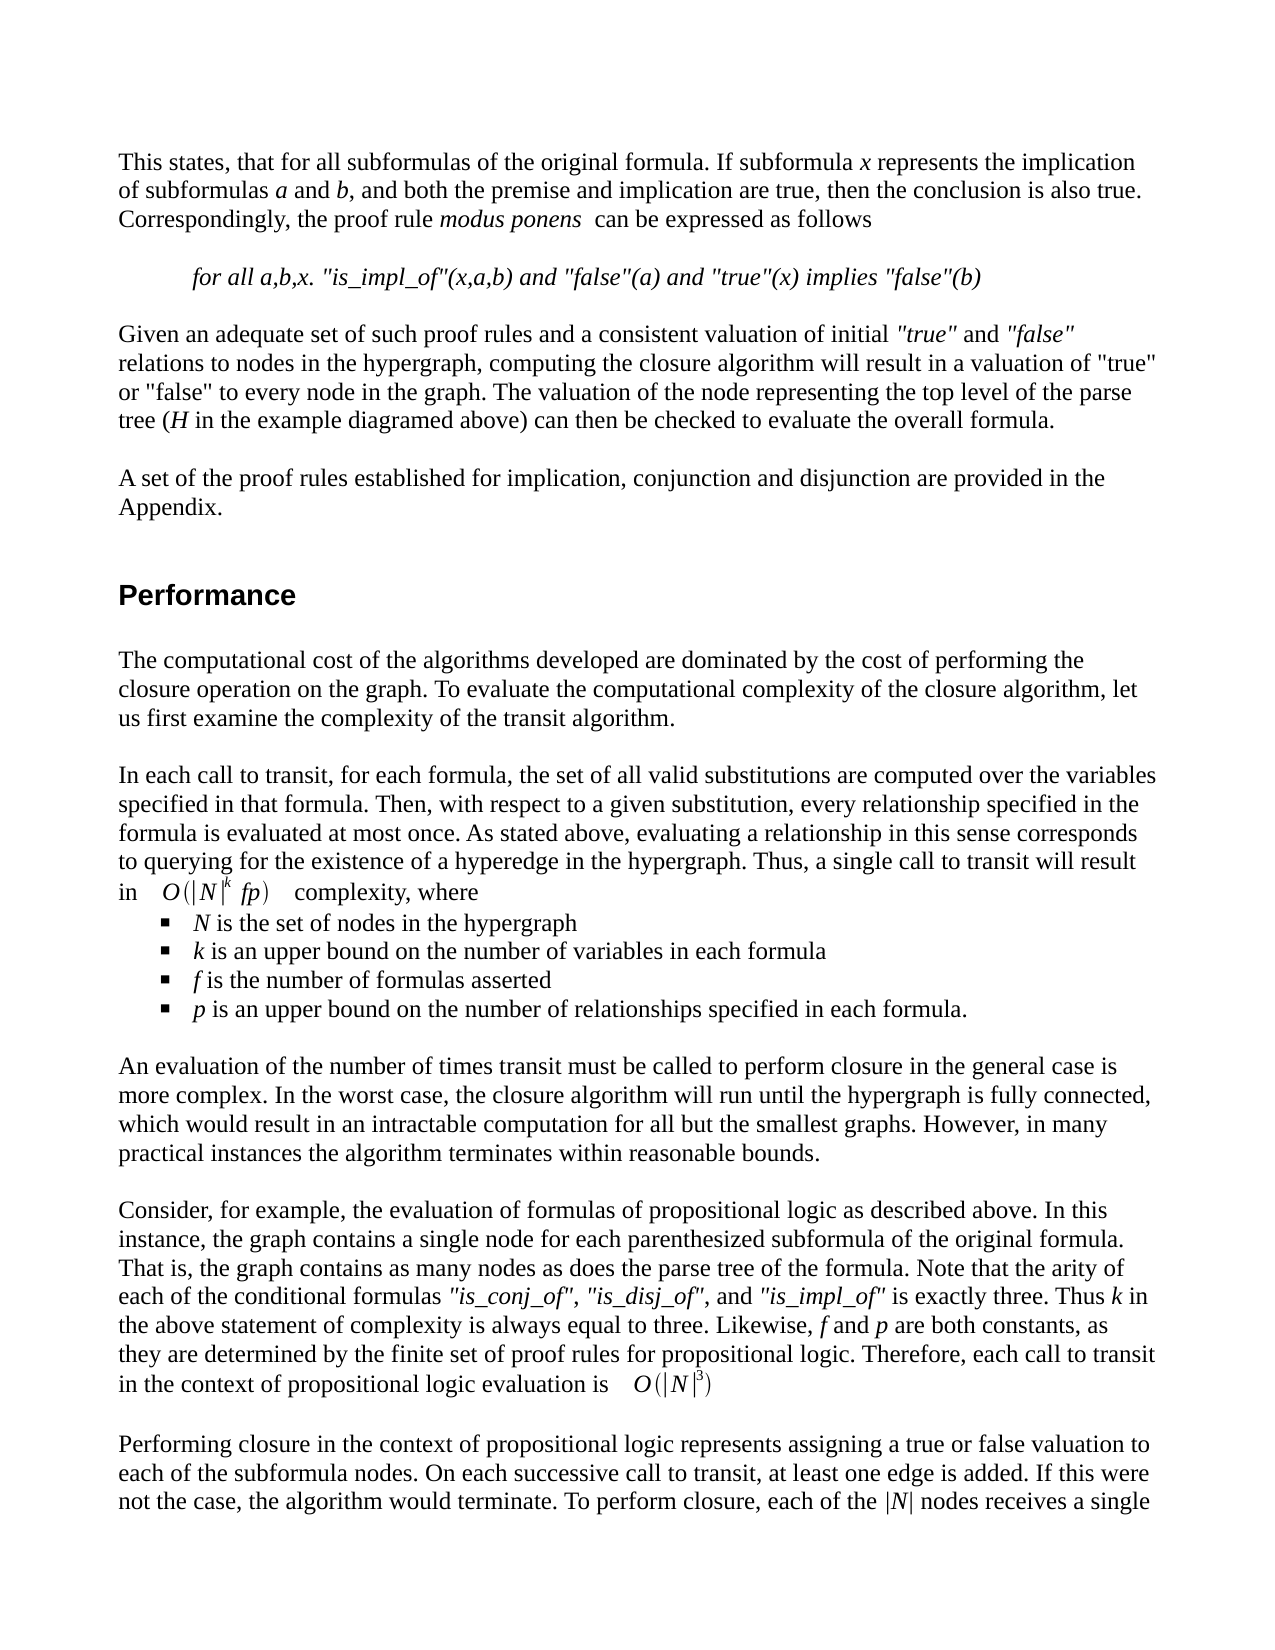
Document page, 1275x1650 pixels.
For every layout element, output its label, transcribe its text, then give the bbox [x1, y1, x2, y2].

text In each call to transit, for each formula, the set of all valid substitutions are computed over the variables specified in that formula. Then, with respect to a given substitution, every relationship specified in the formula is evaluated at most once. As stated above, evaluating a relationship in this sense corresponds to querying for the existence of a hyperedge in the hypergraph. Thus, a single call to transit will result in complexity, where [118, 760, 1157, 908]
text The computational cost of the algorithms developed are dominated by the cost of performing the closure operation on the graph. To evaluate the computational complexity of the closure algorithm, let us first examine the complexity of the transit algorithm. [118, 645, 1157, 731]
list k is an upper bound on the number of variables in each formula [156, 936, 1157, 965]
list p is an upper bound on the number of relationships specified in each formula. [156, 994, 1157, 1023]
text Given an adequate set of such proof rules and a consistent valuation of initial "true" and "false" relations to nodes in the hypergraph, computing the closure algorithm will result in a valuation of "true" or "false" to every node in the graph. The valuation of the node representing the top level of the parse tree (H in the example diagramed above) can then be checked to evaluate the overall formula. [118, 319, 1157, 434]
text for all a,b,x. "is_impl_of"(x,a,b) and "false"(a) and "true"(x) implies "false"(b) [118, 262, 1157, 291]
list An evaluation of the number of times transit must be called to perform closure in the general case is more complex. In the worst case, the closure algorithm will run until the hypergraph is fully connected, which would result in an intractable computation for all but the smallest graphs. However, in many practical instances the algorithm terminates within reasonable bounds. [81, 1051, 1157, 1166]
list Consider, for example, the evaluation of formulas of propositional logic as described above. In this instance, the graph contains a single node for each parenthesized subformula of the original formula. That is, the graph contains as many nodes as does the parse tree of the formula. Note that the arity of each of the conditional formulas "is_conj_of", "is_disj_of", and "is_impl_of" is exactly three. Thus k in the above statement of complexity is always equal to three. Likewise, f and p are both constants, as they are determined by the finite set of proof rules for propositional logic. Therefore, each call to transit in the context of propositional logic evaluation is [81, 1195, 1157, 1400]
text This states, that for all subformulas of the original formula. If subformula x represents the implication of subformulas a and b, and both the premise and implication are true, then the conclusion is also true. Correspondingly, the proof rule modus ponens can be expressed as follows [118, 147, 1157, 233]
list N is the set of nodes in the hypergraph [156, 908, 1157, 936]
text Performing closure in the context of propositional logic represents assigning a true or false valuation to each of the subformula nodes. On each successive call to transit, at least one edge is added. If this were not the case, the algorithm would terminate. To perform closure, each of the |N| nodes receives a single [118, 1429, 1157, 1515]
text A set of the proof rules established for implication, conjunction and disjunction are provided in the Appendix. [118, 463, 1157, 521]
list f is the number of formulas asserted [156, 965, 1157, 994]
text Performance [118, 578, 1157, 612]
